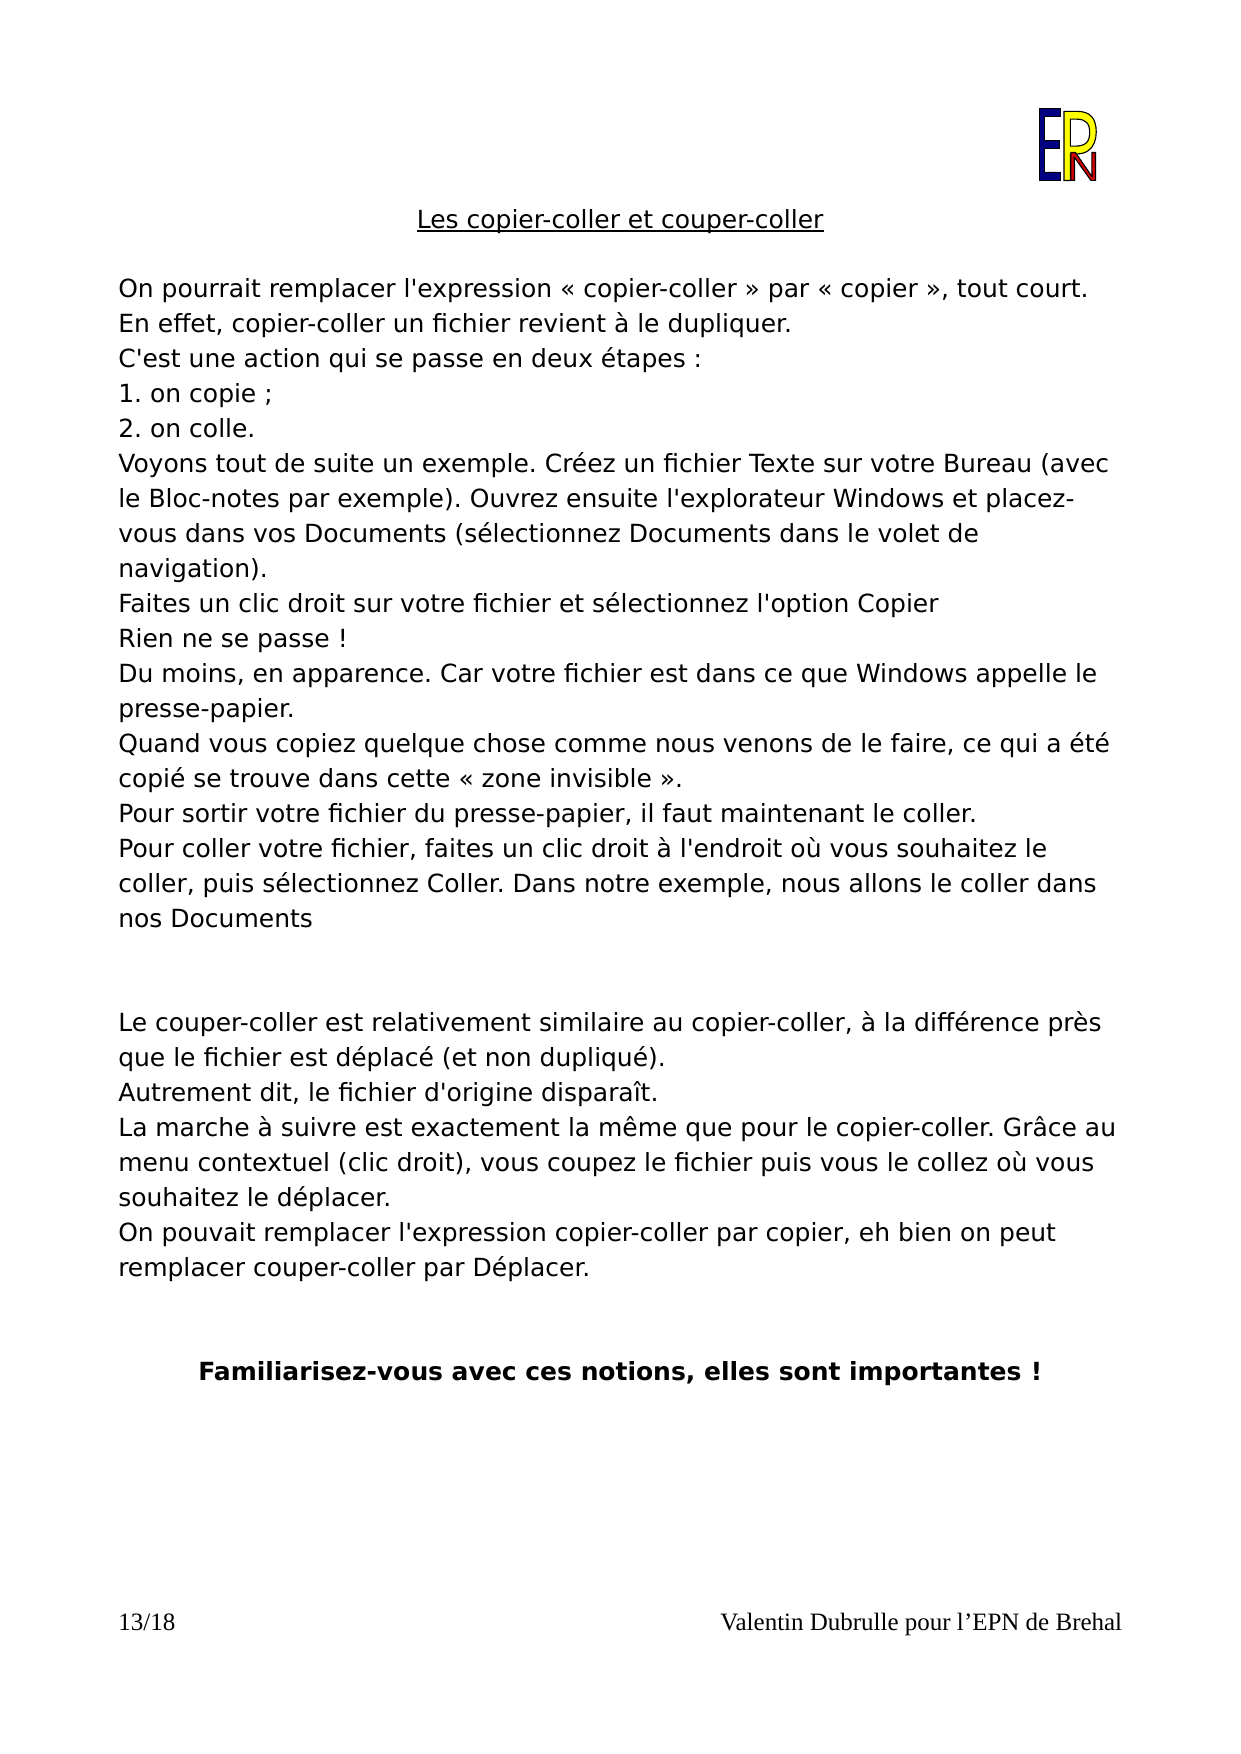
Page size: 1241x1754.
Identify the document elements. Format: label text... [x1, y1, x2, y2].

text Quand vous copiez quelque chose comme nous venons de le faire, ce qui a été copié se trouve dans cette « zone invisible ». [118, 729, 1122, 794]
text Autrement dit, le fichier d'origine disparaît. [118, 1078, 1122, 1108]
text Rien ne se passe ! [118, 624, 1122, 654]
text Pour coller votre fichier, faites un clic droit à l'endroit où vous souhaitez le coller, puis sélectionnez Coller. Dans notre exemple, nous allons le coller dans nos Documents [118, 834, 1122, 934]
text Faites un clic droit sur votre fichier et sélectionnez l'option Copier [118, 589, 1122, 619]
text Pour sortir votre fichier du presse-papier, il faut maintenant le coller. [118, 799, 1122, 829]
text Le couper-coller est relativement similaire au copier-coller, à la différence près que le fichier est déplacé (et non dupliqué). [118, 1008, 1122, 1073]
text On pourrait remplacer l'expression « copier-coller » par « copier », tout court. En effet, copier-coller un fichier revient à le dupliquer. [118, 274, 1122, 339]
text On pouvait remplacer l'expression copier-coller par copier, eh bien on peut remplacer couper-coller par Déplacer. [118, 1218, 1122, 1283]
text Les copier-coller et couper-coller [118, 205, 1122, 234]
text C'est une action qui se passe en deux étapes : [118, 344, 1122, 374]
text 1. on copie ; [118, 379, 1122, 409]
text Familiarisez-vous avec ces notions, elles sont importantes ! [118, 1357, 1122, 1387]
text La marche à suivre est exactement la même que pour le copier-coller. Grâce au menu contextuel (clic droit), vous coupez le fichier puis vous le collez où vous souhaitez le déplacer. [118, 1113, 1122, 1213]
text 2. on colle. [118, 414, 1122, 444]
text Du moins, en apparence. Car votre fichier est dans ce que Windows appelle le presse-papier. [118, 659, 1122, 724]
text Voyons tout de suite un exemple. Créez un fichier Texte sur votre Bureau (avec le Bloc-notes par exemple). Ouvrez ensuite l'explorateur Windows et placez-vous dans vos Documents (sélectionnez Documents dans le volet de navigation). [118, 449, 1122, 584]
